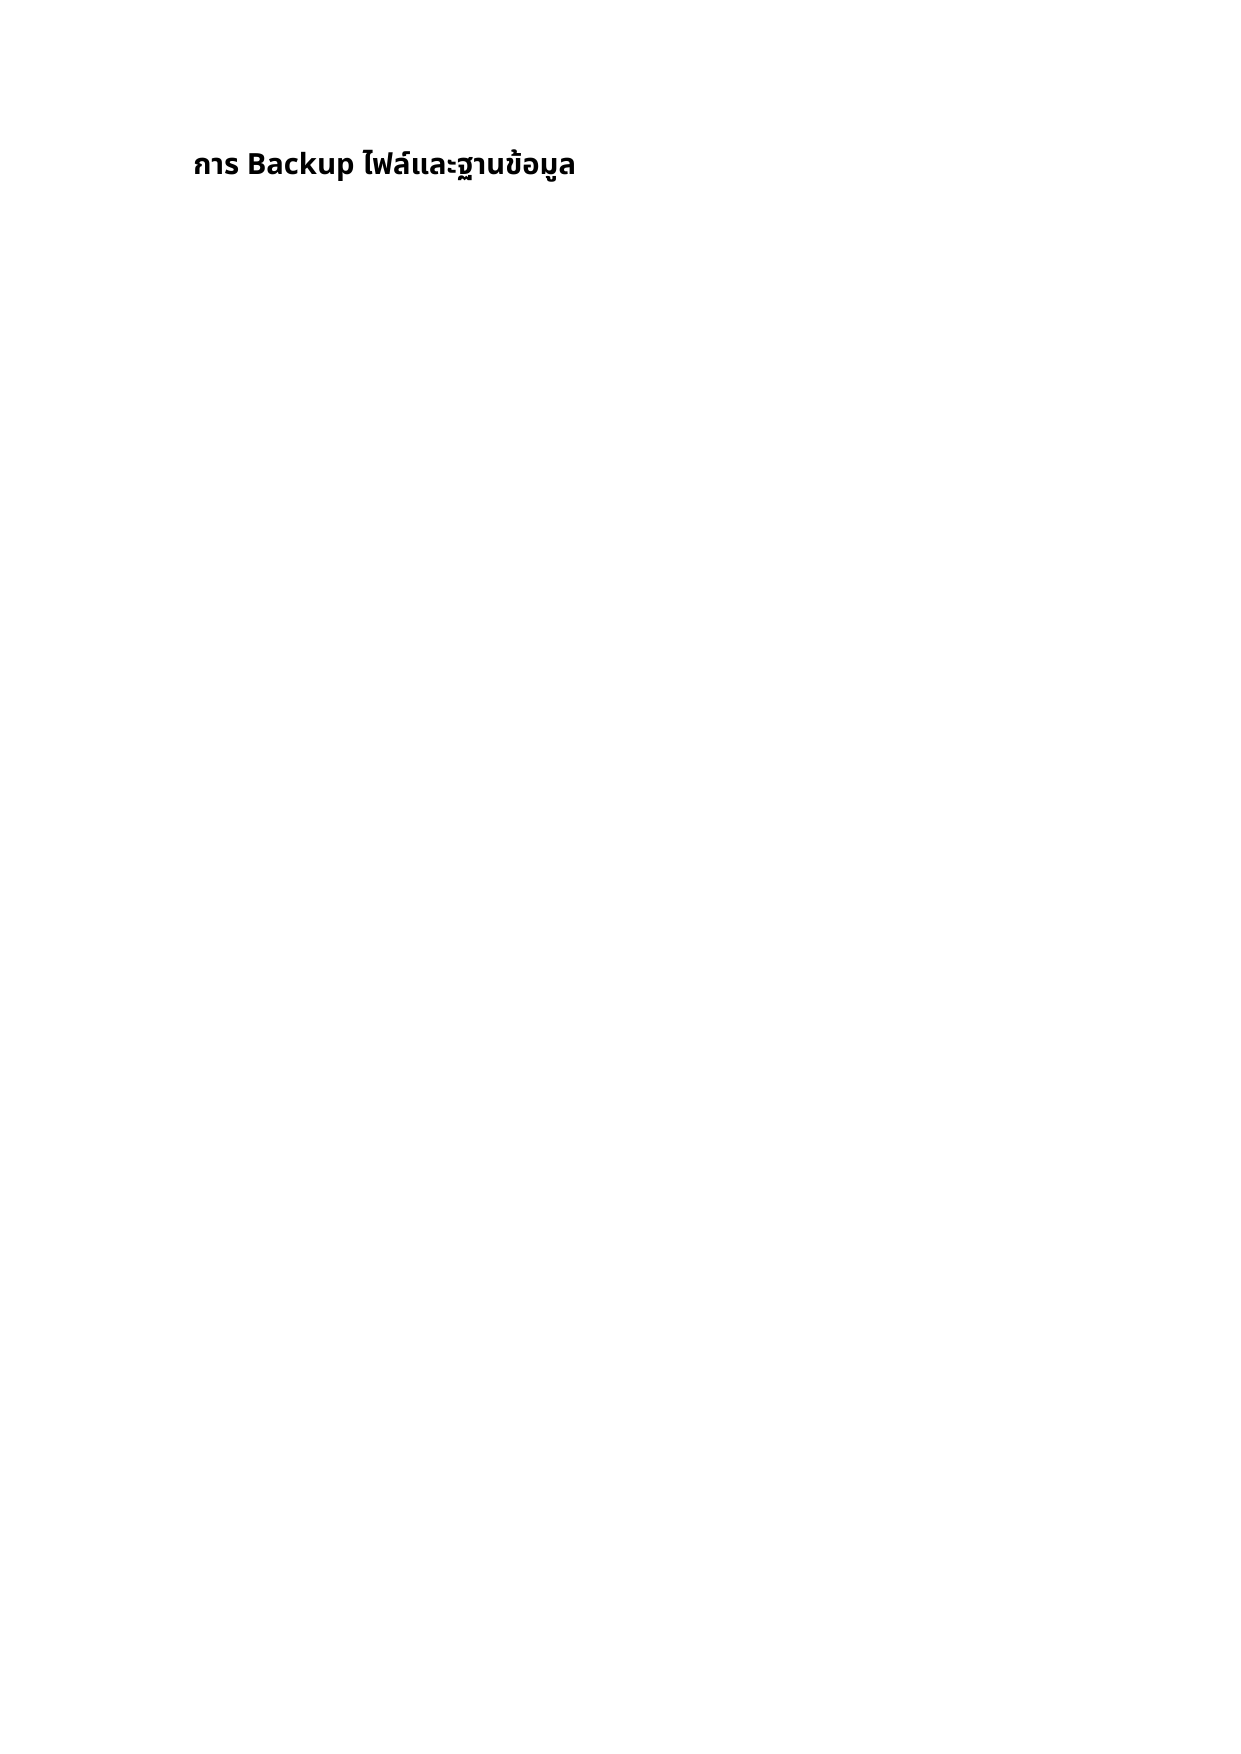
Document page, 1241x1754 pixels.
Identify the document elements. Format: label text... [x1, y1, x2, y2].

subtitle การ Backup ไฟล์และฐานข้อมูล [193, 143, 1122, 187]
